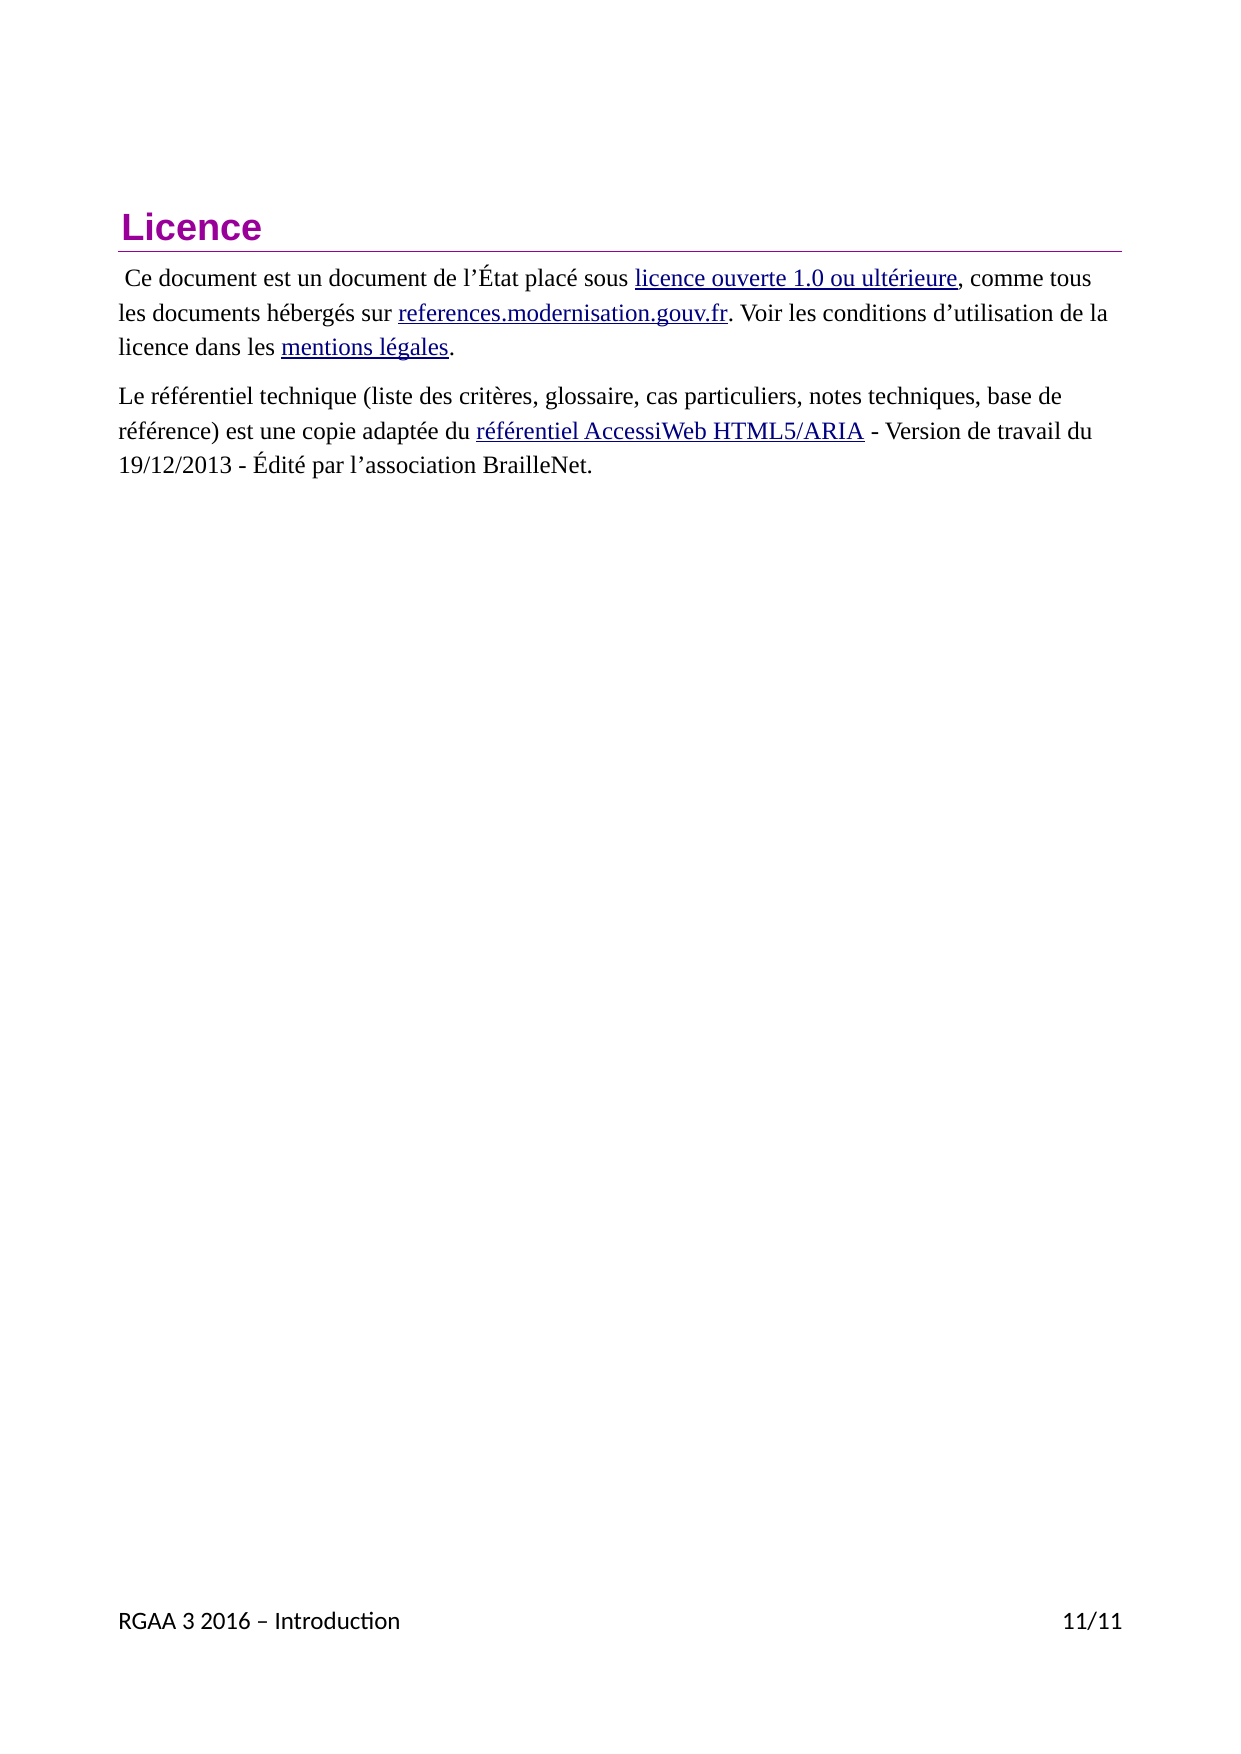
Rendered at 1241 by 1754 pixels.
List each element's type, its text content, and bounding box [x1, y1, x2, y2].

subtitle Licence [118, 201, 1122, 251]
text Ce document est un document de l’État placé sous licence ouverte 1.0 ou ultérieure, comme tous les documents hébergés sur references.modernisation.gouv.fr. Voir les conditions d’utilisation de la licence dans les mentions légales. [118, 263, 1122, 361]
text Le référentiel technique (liste des critères, glossaire, cas particuliers, notes techniques, base de référence) est une copie adaptée du référentiel AccessiWeb HTML5/ARIA - Version de travail du 19/12/2013 - Édité par l’association BrailleNet. [118, 381, 1122, 479]
